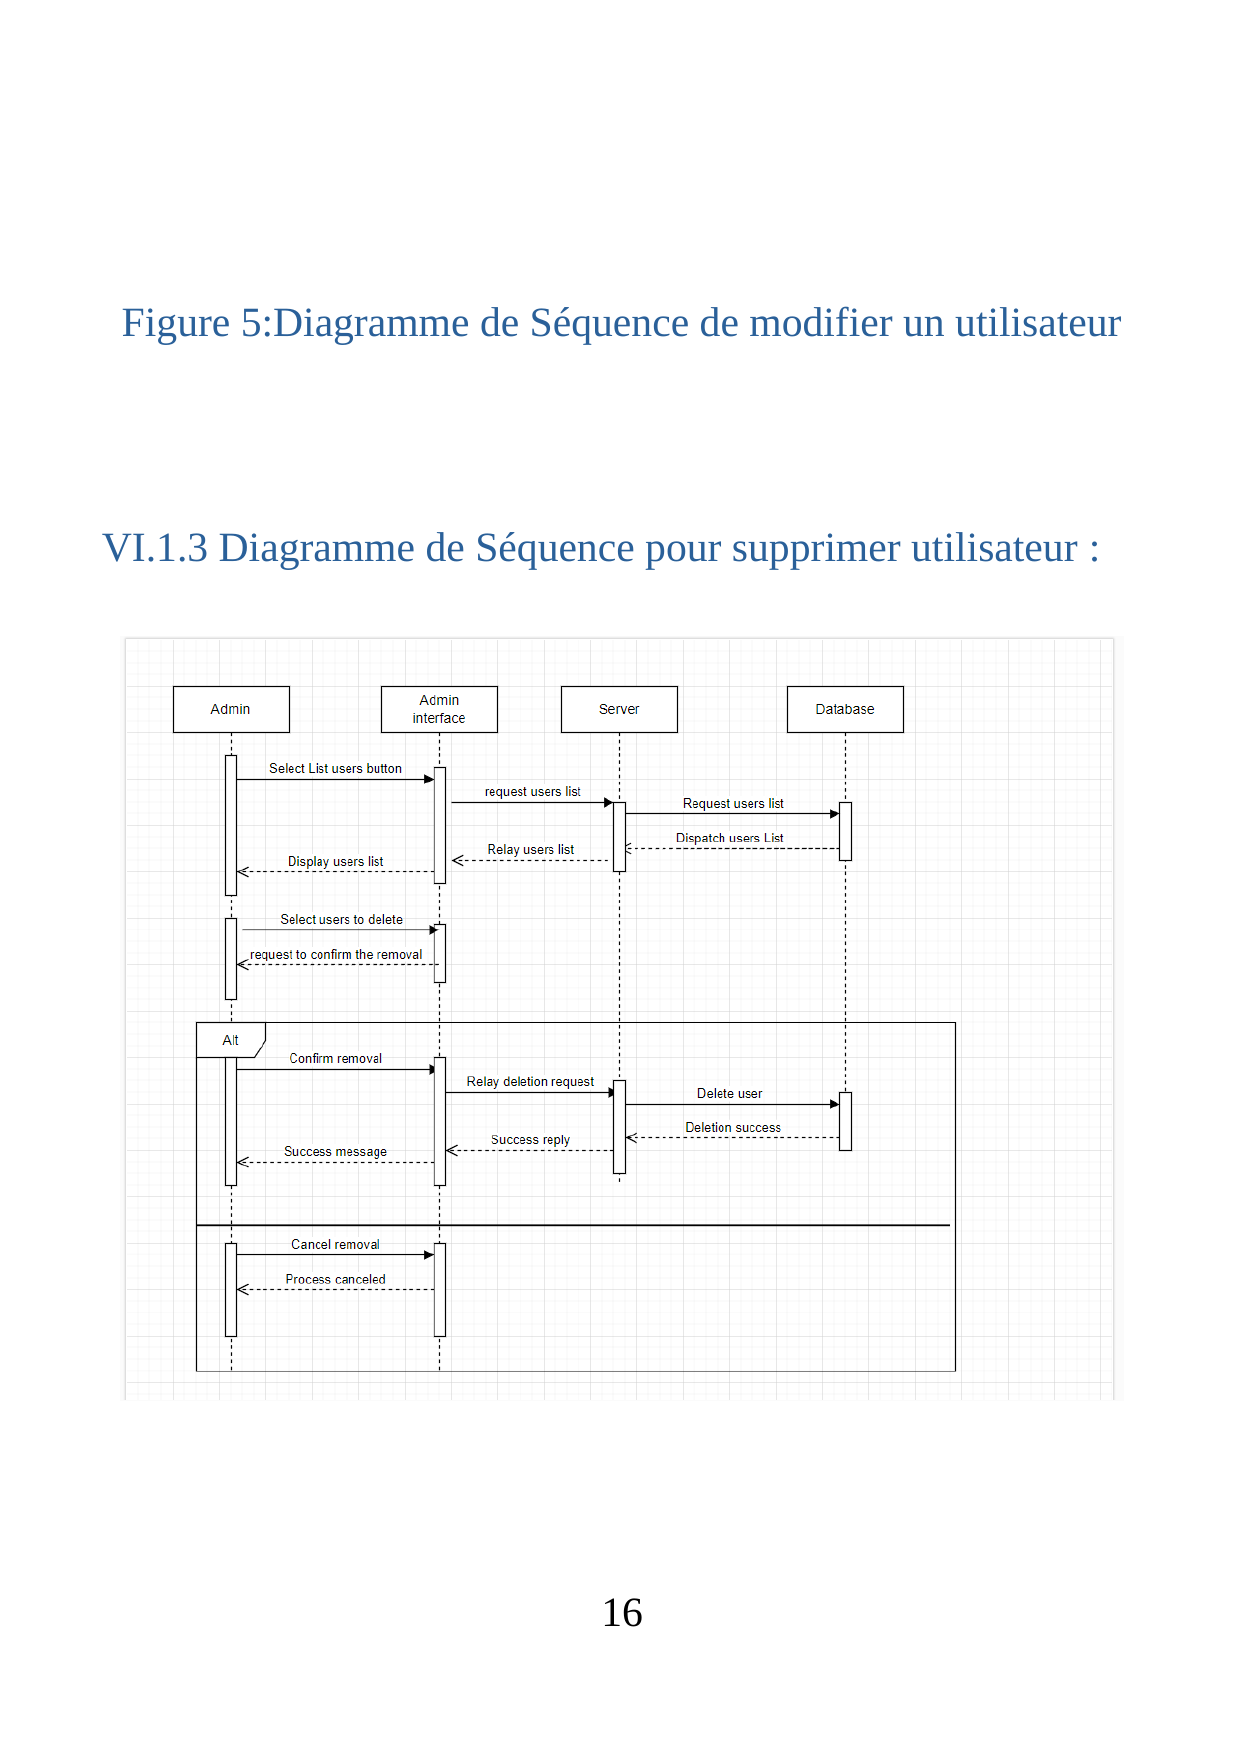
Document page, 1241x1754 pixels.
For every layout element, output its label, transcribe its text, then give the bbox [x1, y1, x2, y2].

picture [120, 636, 1124, 1401]
text VI.1.3 Diagramme de Séquence pour supprimer utilisateur : [102, 522, 1142, 570]
text Figure 5:Diagramme de Séquence de modifier un utilisateur [102, 297, 1142, 345]
